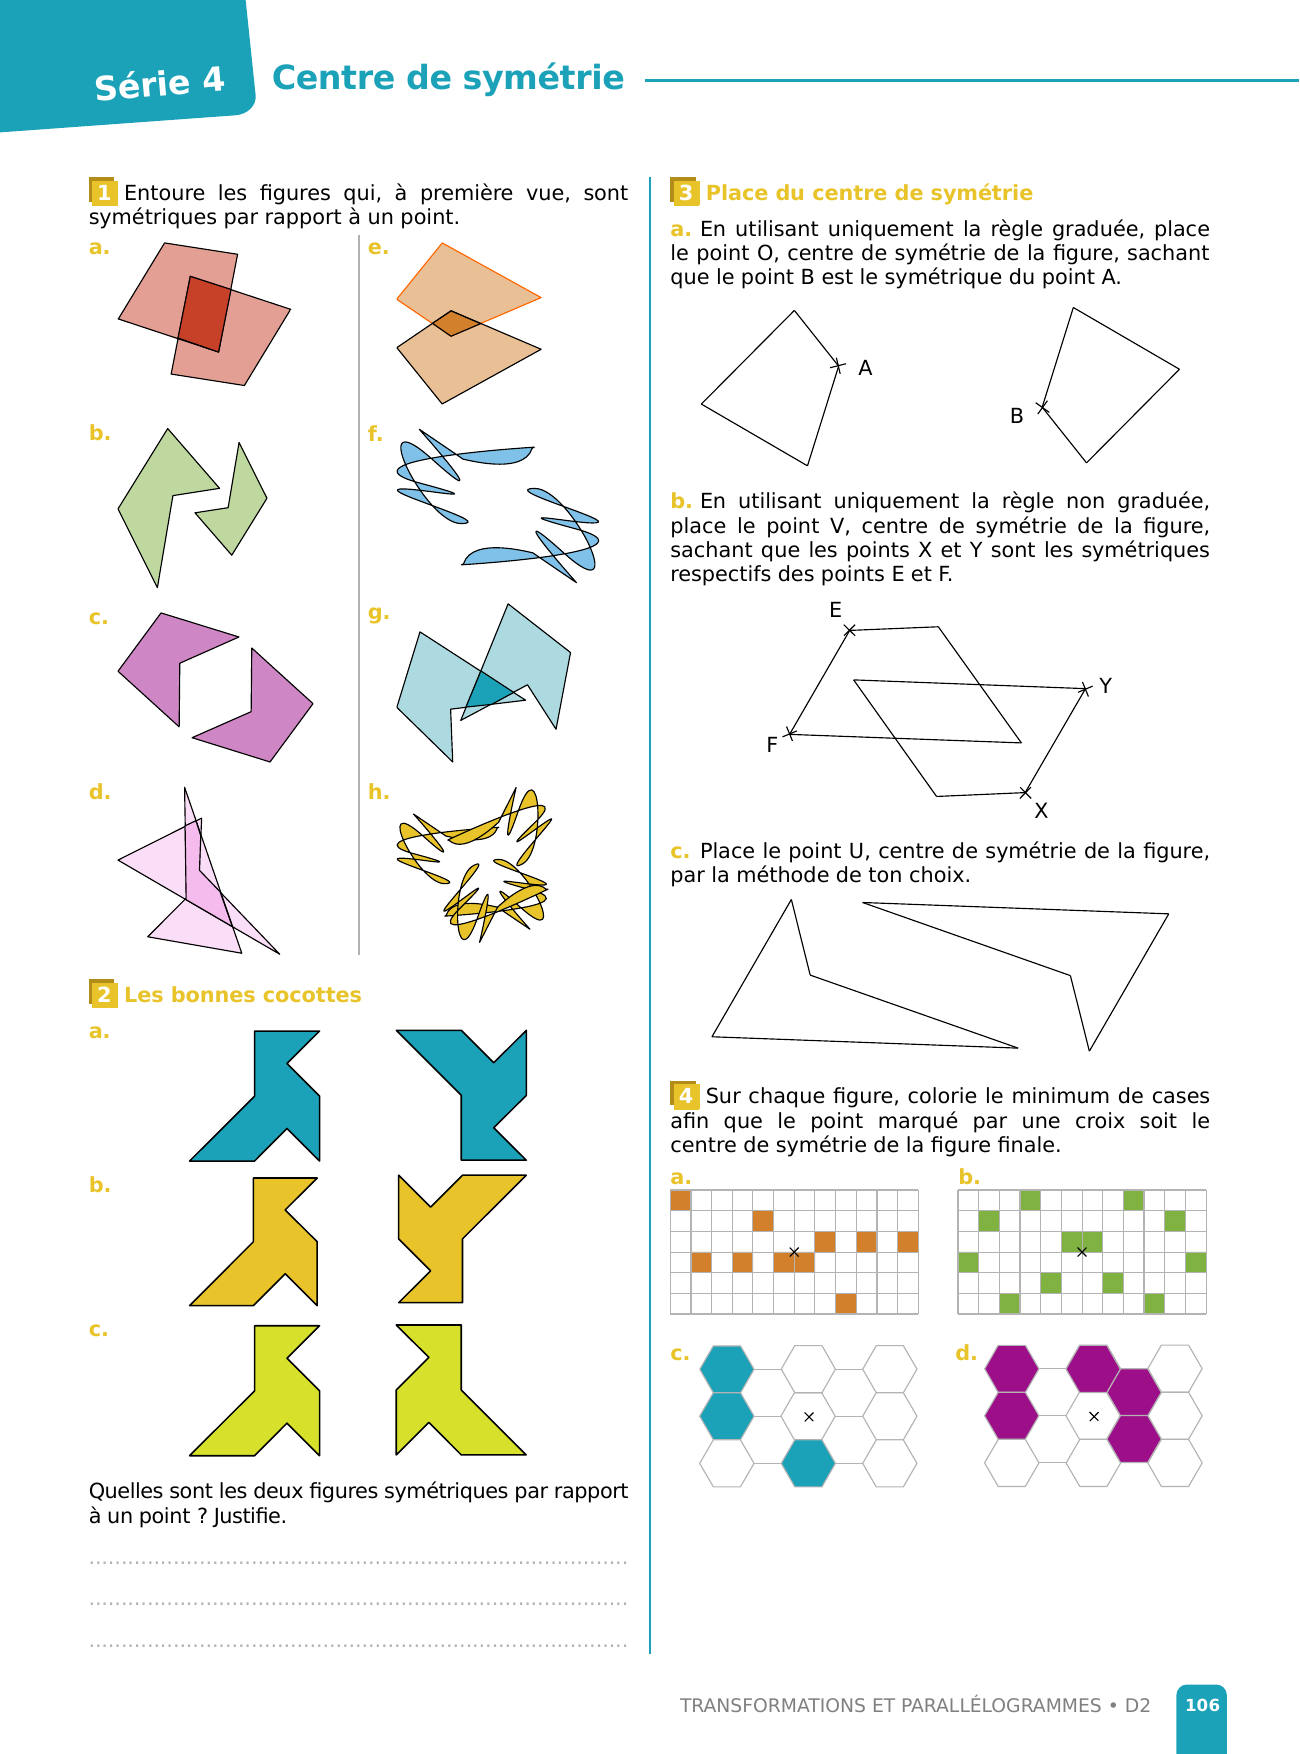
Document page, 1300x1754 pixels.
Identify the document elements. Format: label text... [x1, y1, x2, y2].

list Place le point U, centre de symétrie de la figure, par la méthode de ton choix. [670, 839, 1211, 888]
list En utilisant uniquement la règle graduée, place le point O, centre de symétrie de la figure, sachant que le point B est le symétrique du point A. [670, 217, 1211, 290]
subtitle Place du centre de symétrie [696, 177, 1211, 205]
list En utilisant uniquement la règle non graduée, place le point V, centre de symétrie de la figure, sachant que les points X et Y sont les symétriques respectifs des points E et F. [670, 489, 1211, 587]
subtitle Sur chaque figure, colorie le minimum de cases afin que le point marqué par une croix soit le centre de symétrie de la figure finale. [670, 1081, 1211, 1157]
subtitle Entoure les figures qui, à première vue, sont symétriques par rapport à un point. [88, 177, 629, 229]
subtitle Les bonnes cocottes [114, 979, 629, 1007]
subtitle Quelles sont les deux figures symétriques par rapport à un point ? Justifie. [88, 1479, 629, 1528]
